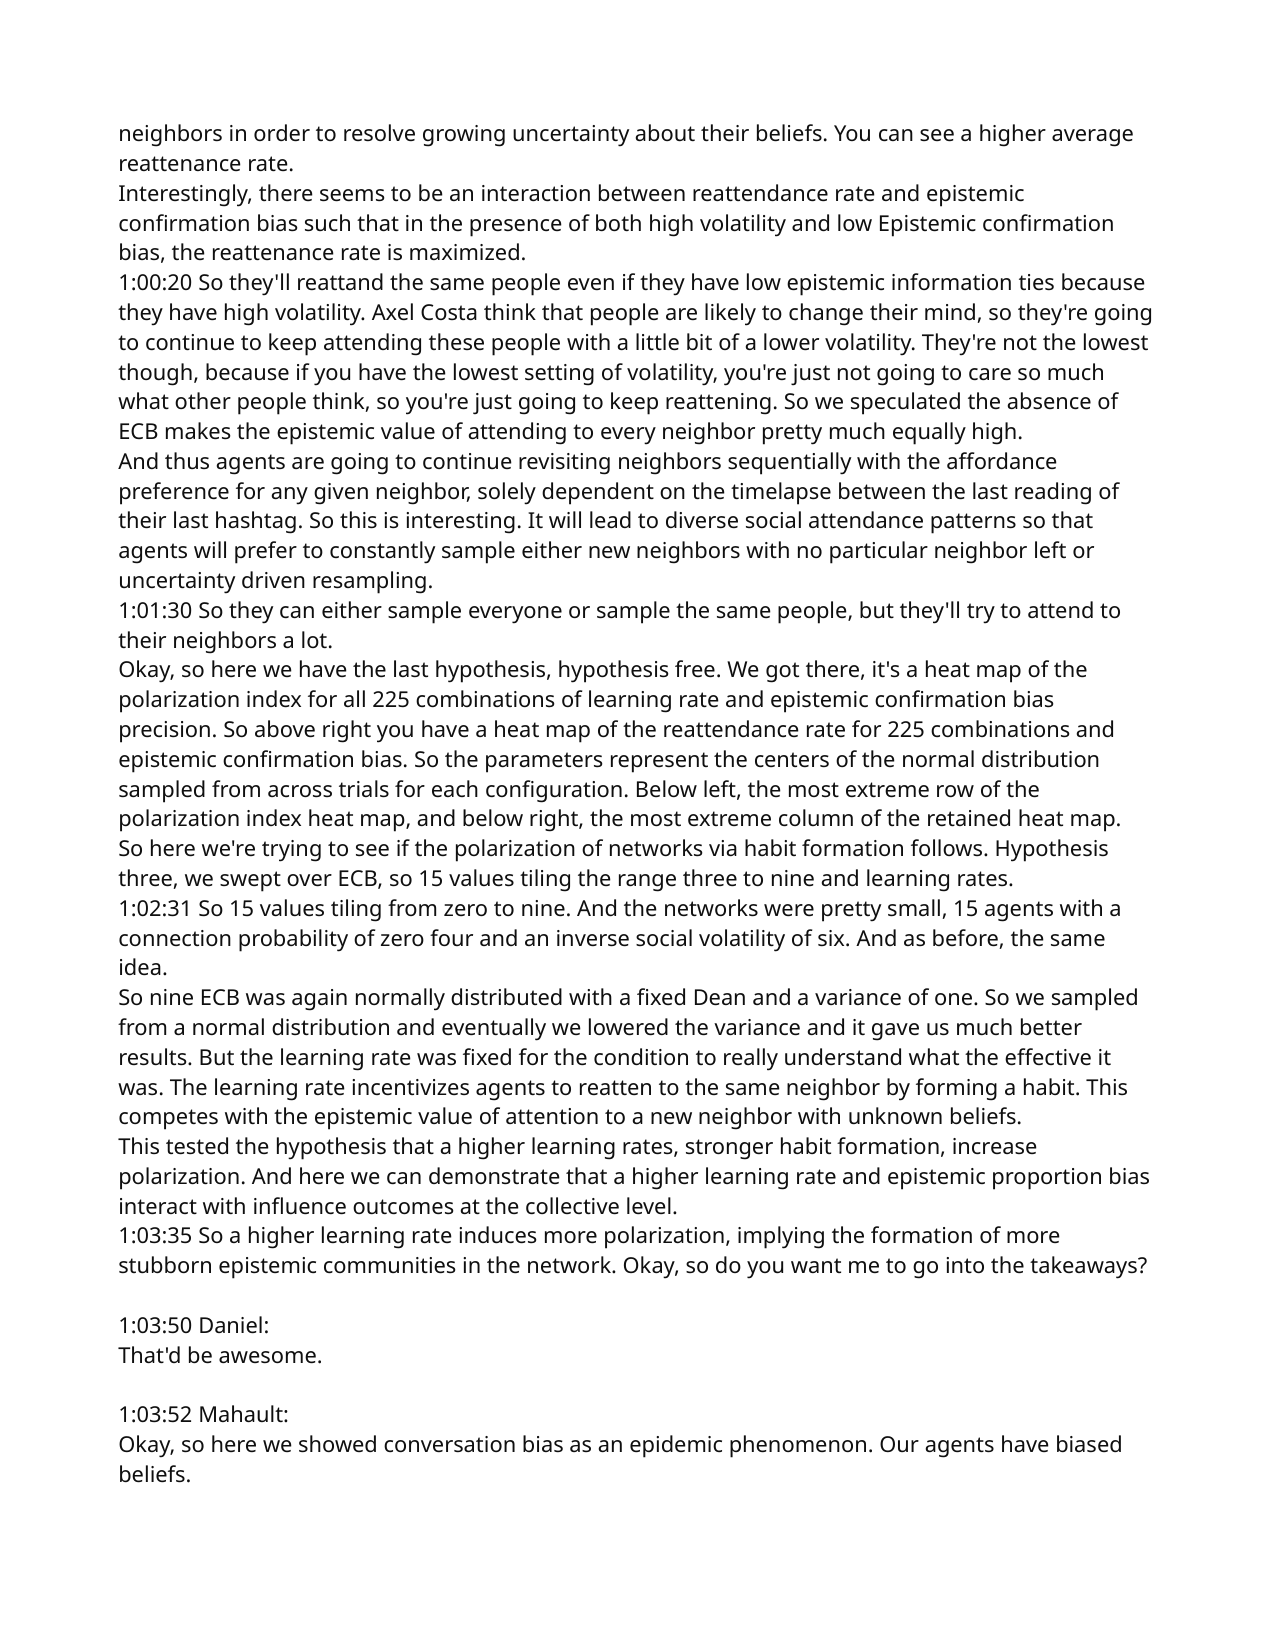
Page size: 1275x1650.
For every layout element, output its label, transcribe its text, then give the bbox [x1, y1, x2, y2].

text This tested the hypothesis that a higher learning rates, stronger habit formation, increase polarization. And here we can demonstrate that a higher learning rate and epistemic proportion bias interact with influence outcomes at the collective level. [118, 1131, 1157, 1220]
text 1:02:31 So 15 values tiling from zero to nine. And the networks were pretty small, 15 agents with a connection probability of zero four and an inverse social volatility of six. And as before, the same idea. [118, 893, 1157, 982]
text 1:03:35 So a higher learning rate induces more polarization, implying the formation of more stubborn epistemic communities in the network. Okay, so do you want me to go into the takeaways? [118, 1220, 1157, 1280]
text Interestingly, there seems to be an interaction between reattendance rate and epistemic confirmation bias such that in the presence of both high volatility and low Epistemic confirmation bias, the reattenance rate is maximized. [118, 178, 1157, 267]
text 1:03:50 Daniel: [118, 1310, 1157, 1339]
text Okay, so here we have the last hypothesis, hypothesis free. We got there, it's a heat map of the polarization index for all 225 combinations of learning rate and epistemic confirmation bias precision. So above right you have a heat map of the reattendance rate for 225 combinations and epistemic confirmation bias. So the parameters represent the centers of the normal distribution sampled from across trials for each configuration. Below left, the most extreme row of the polarization index heat map, and below right, the most extreme column of the retained heat map. [118, 654, 1157, 833]
text So nine ECB was again normally distributed with a fixed Dean and a variance of one. So we sampled from a normal distribution and eventually we lowered the variance and it gave us much better results. But the learning rate was fixed for the condition to really understand what the effective it was. The learning rate incentivizes agents to reatten to the same neighbor by forming a habit. This competes with the epistemic value of attention to a new neighbor with unknown beliefs. [118, 982, 1157, 1131]
text And thus agents are going to continue revisiting neighbors sequentially with the affordance preference for any given neighbor, solely dependent on the timelapse between the last reading of their last hashtag. So this is interesting. It will lead to diverse social attendance patterns so that agents will prefer to constantly sample either new neighbors with no particular neighbor left or uncertainty driven resampling. [118, 446, 1157, 595]
text 1:00:20 So they'll reattand the same people even if they have low epistemic information ties because they have high volatility. Axel Costa think that people are likely to change their mind, so they're going to continue to keep attending these people with a little bit of a lower volatility. They're not the lowest though, because if you have the lowest setting of volatility, you're just not going to care so much what other people think, so you're just going to keep reattening. So we speculated the absence of ECB makes the epistemic value of attending to every neighbor pretty much equally high. [118, 267, 1157, 446]
text Okay, so here we showed conversation bias as an epidemic phenomenon. Our agents have biased beliefs. [118, 1429, 1157, 1488]
text neighbors in order to resolve growing uncertainty about their beliefs. You can see a higher average reattenance rate. [118, 118, 1157, 178]
text 1:01:30 So they can either sample everyone or sample the same people, but they'll try to attend to their neighbors a lot. [118, 595, 1157, 654]
text 1:03:52 Mahault: [118, 1399, 1157, 1429]
text So here we're trying to see if the polarization of networks via habit formation follows. Hypothesis three, we swept over ECB, so 15 values tiling the range three to nine and learning rates. [118, 833, 1157, 893]
text That'd be awesome. [118, 1339, 1157, 1369]
